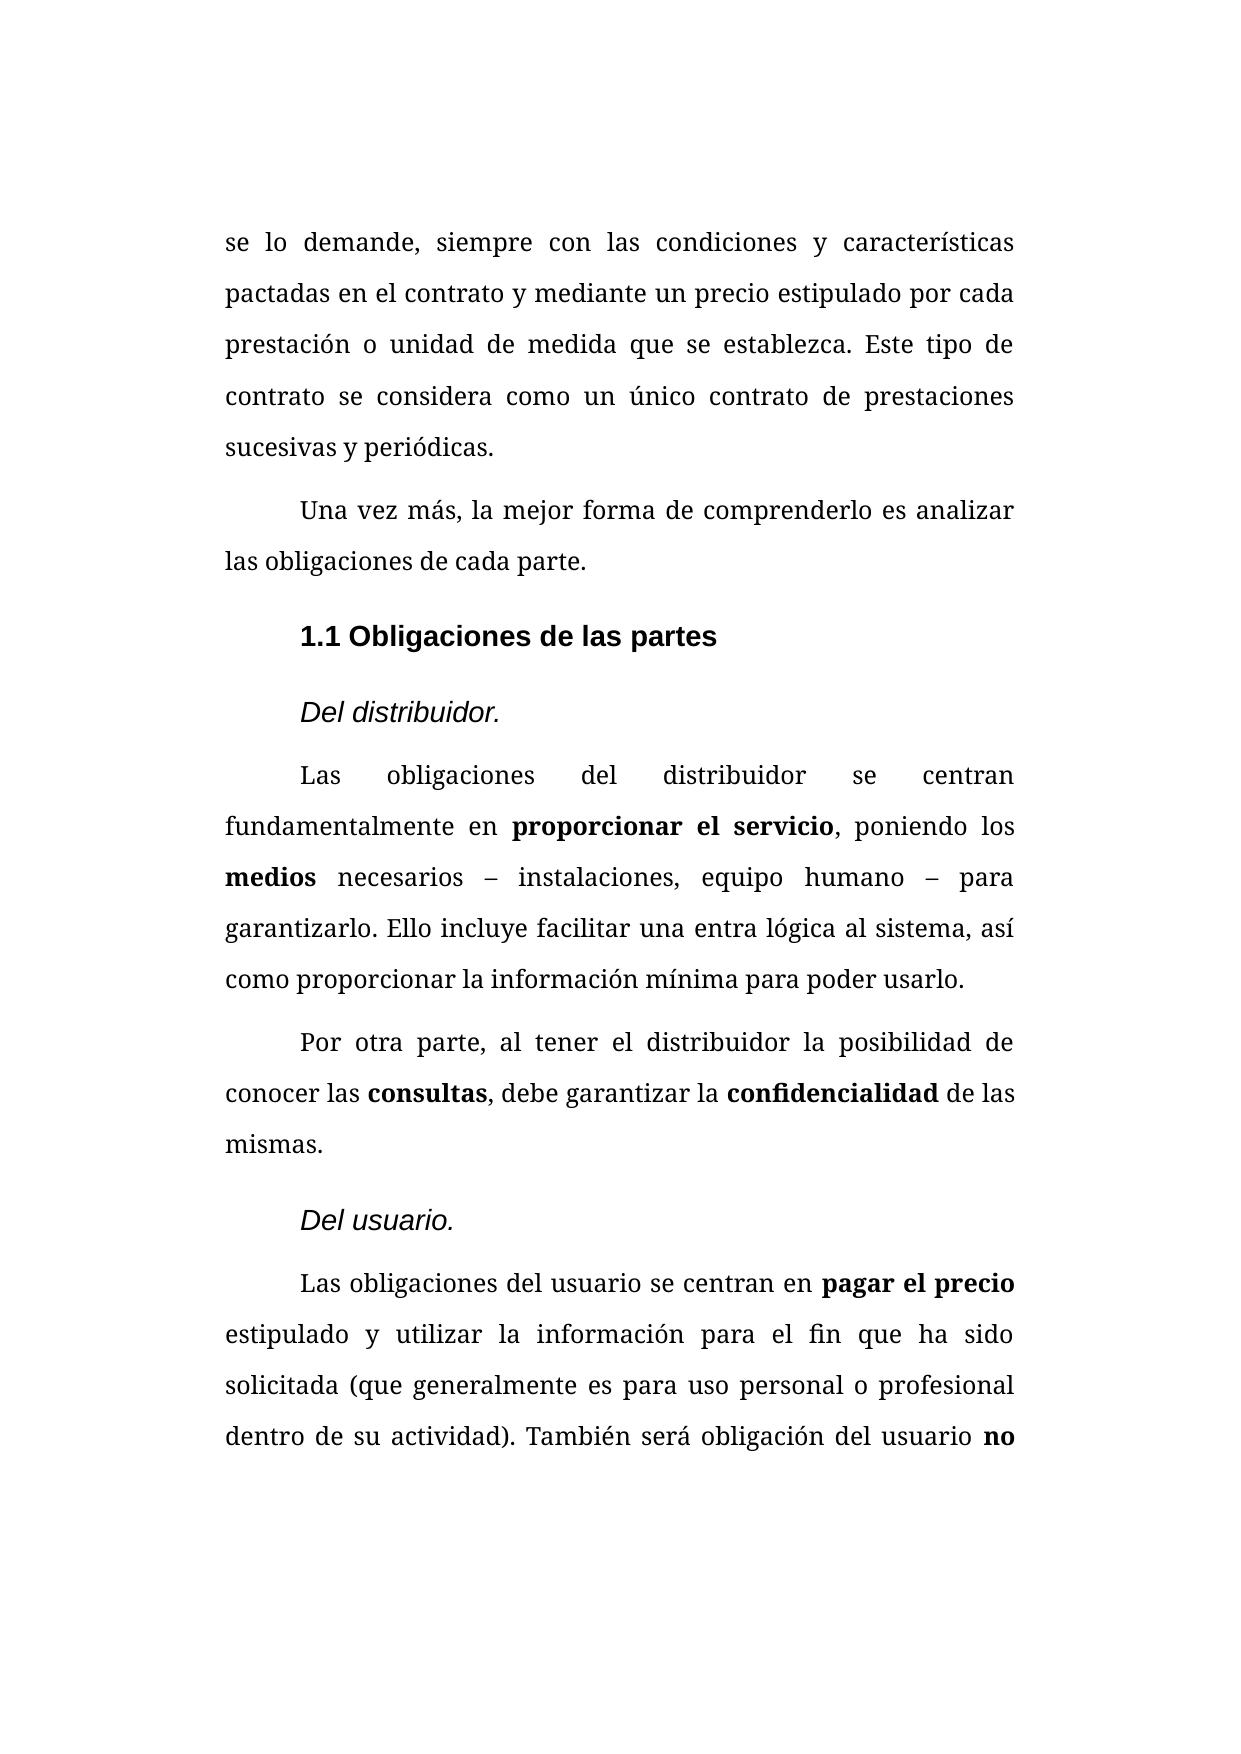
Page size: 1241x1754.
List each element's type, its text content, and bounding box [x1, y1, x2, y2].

text Las obligaciones del usuario se centran en pagar el precio estipulado y utilizar la información para el fin que ha sido solicitada (que generalmente es para uso personal o profesional dentro de su actividad). También será obligación del usuario no [225, 1266, 1015, 1453]
text 1.1 Obligaciones de las partes [225, 619, 1015, 653]
text Las obligaciones del distribuidor se centran fundamentalmente en proporcionar el servicio, poniendo los medios necesarios – instalaciones, equipo humano – para garantizarlo. Ello incluye facilitar una entra lógica al sistema, así como proporcionar la información mínima para poder usarlo. [225, 757, 1015, 996]
text Del usuario. [225, 1203, 1015, 1236]
text se lo demande, siempre con las condiciones y características pactadas en el contrato y mediante un precio estipulado por cada prestación o unidad de medida que se establezca. Este tipo de contrato se considera como un único contrato de prestaciones sucesivas y periódicas. [225, 225, 1015, 463]
text Una vez más, la mejor forma de comprenderlo es analizar las obligaciones de cada parte. [225, 493, 1015, 578]
text Por otra parte, al tener el distribuidor la posibilidad de conocer las consultas, debe garantizar la confidencialidad de las mismas. [225, 1025, 1015, 1161]
text Del distribuidor. [225, 694, 1015, 728]
